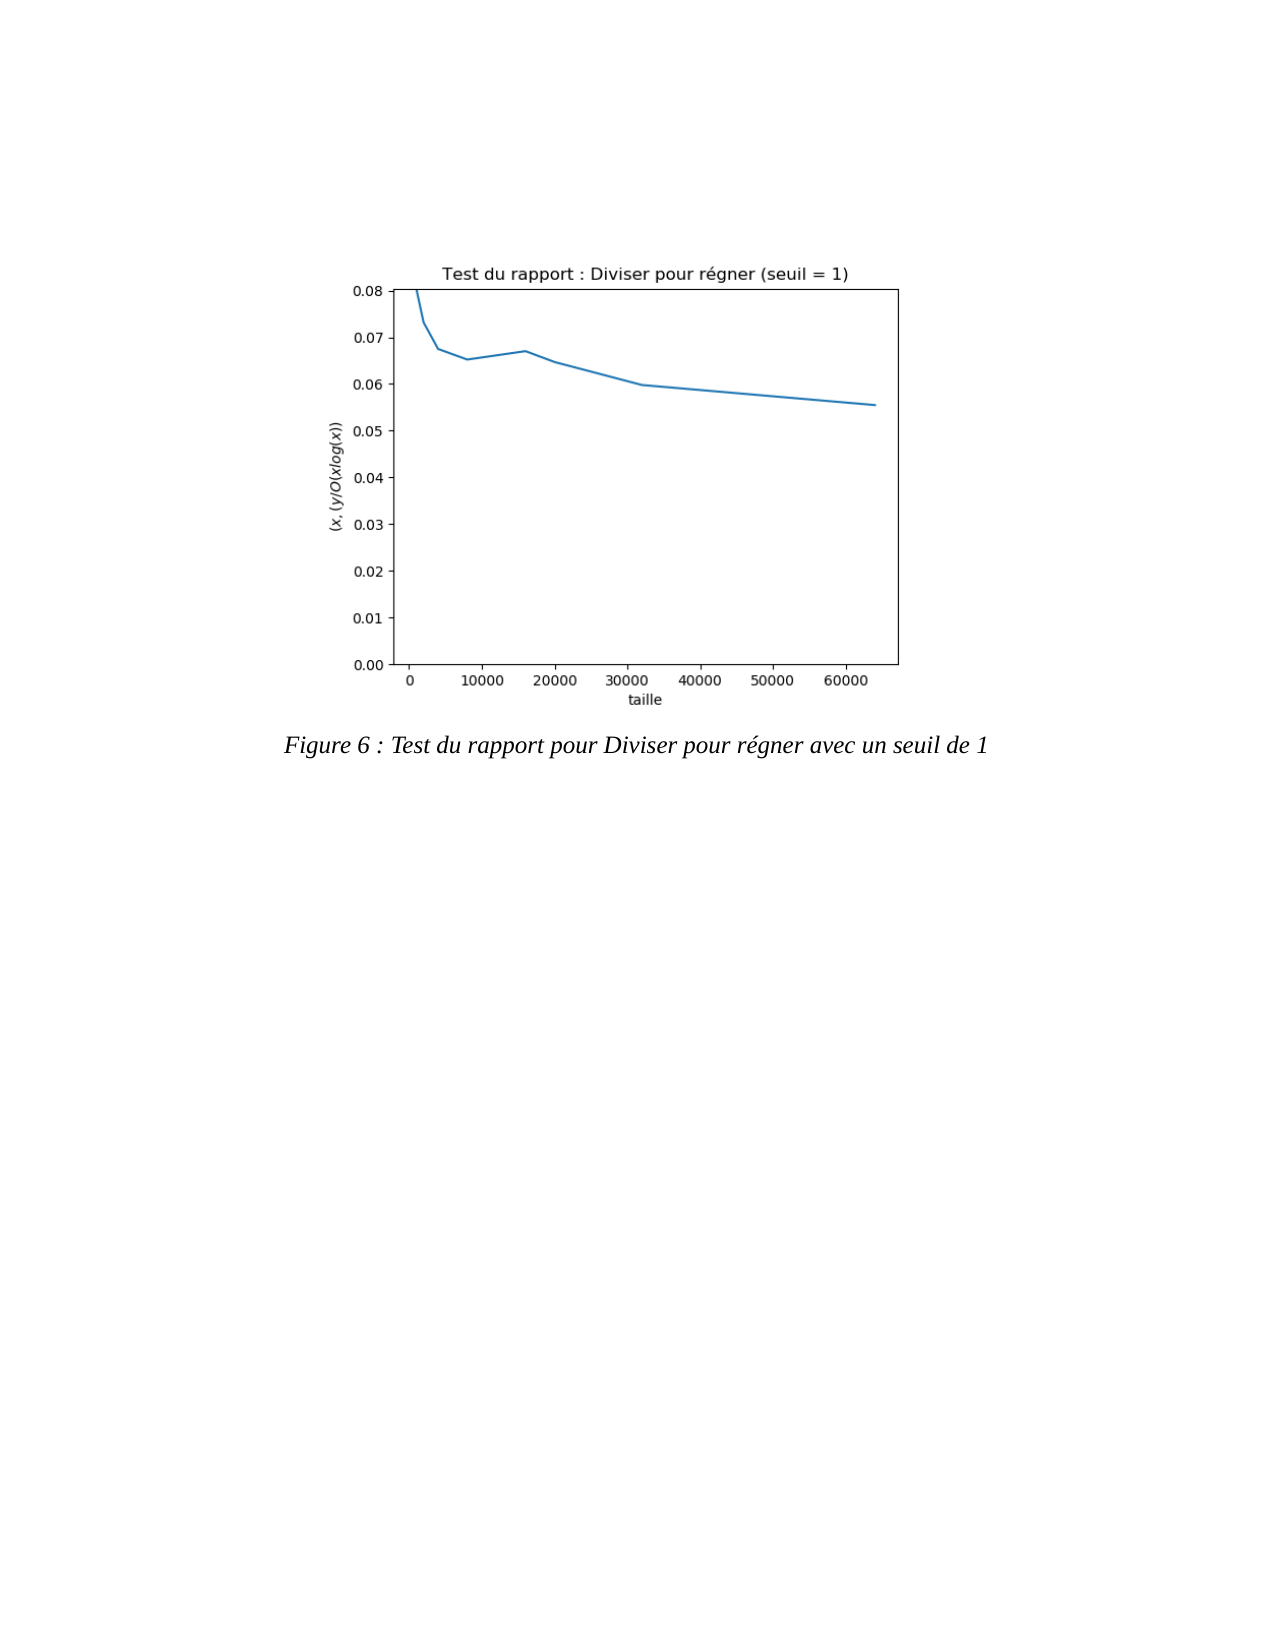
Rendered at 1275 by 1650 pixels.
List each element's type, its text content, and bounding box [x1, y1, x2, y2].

text Figure 6 : Test du rapport pour Diviser pour régner avec un seuil de 1 [118, 731, 1157, 759]
